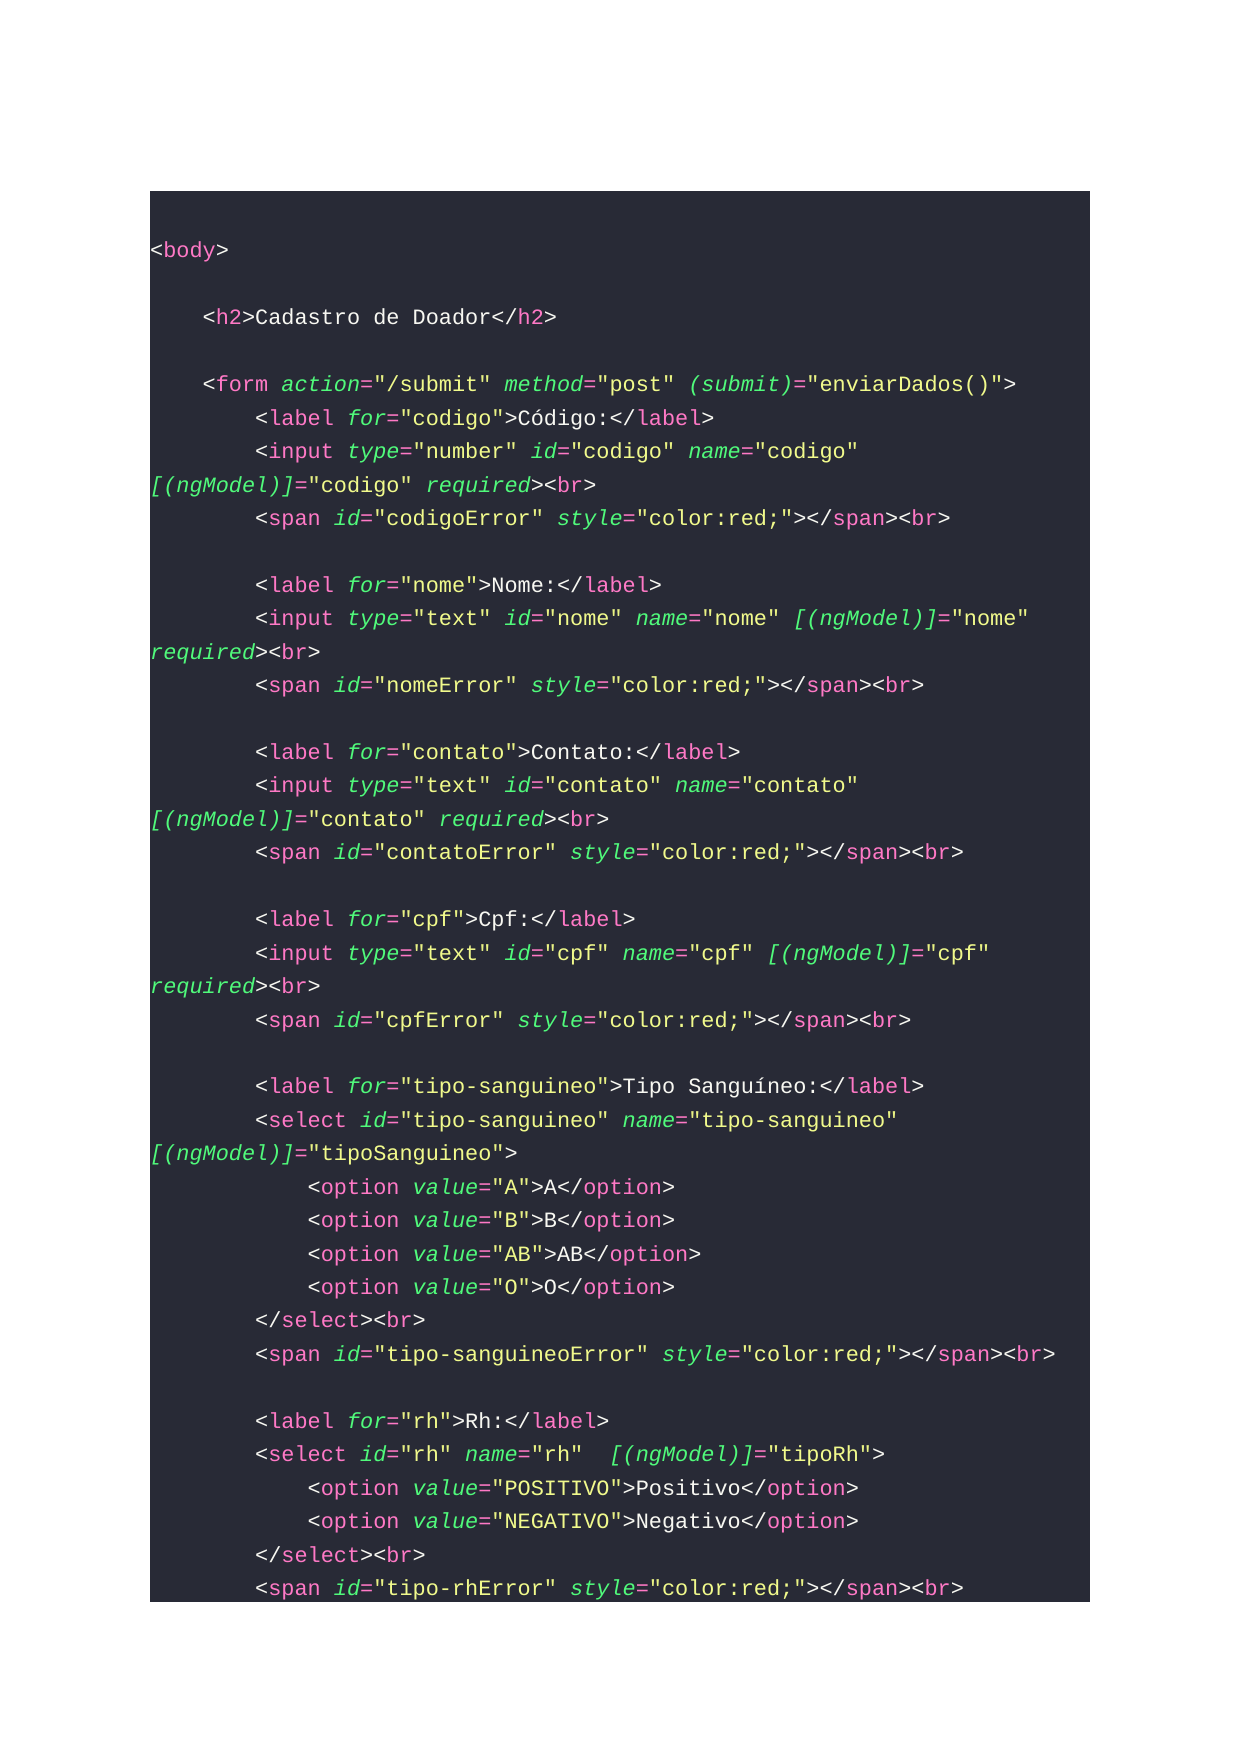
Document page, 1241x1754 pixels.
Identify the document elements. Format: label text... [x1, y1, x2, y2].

text <option value="NEGATIVO">Negativo</option> [150, 1510, 1090, 1535]
text <option value="O">O</option> [150, 1276, 1090, 1301]
text <input type="number" id="codigo" name="codigo" [(ngModel)]="codigo" required><br> [150, 440, 1090, 498]
text <label for="rh">Rh:</label> [150, 1410, 1090, 1435]
text <label for="codigo">Código:</label> [150, 407, 1090, 432]
text <label for="tipo-sanguineo">Tipo Sanguíneo:</label> [150, 1076, 1090, 1100]
text <span id="tipo-sanguineoError" style="color:red;"></span><br> [150, 1343, 1090, 1368]
text <span id="codigoError" style="color:red;"></span><br> [150, 507, 1090, 532]
text <span id="contatoError" style="color:red;"></span><br> [150, 842, 1090, 866]
text <input type="text" id="nome" name="nome" [(ngModel)]="nome" required><br> [150, 607, 1090, 666]
text <h2>Cadastro de Doador</h2> [150, 307, 1090, 331]
text <label for="contato">Contato:</label> [150, 741, 1090, 766]
text <label for="cpf">Cpf:</label> [150, 908, 1090, 933]
text </select><br> [150, 1310, 1090, 1334]
text <select id="tipo-sanguineo" name="tipo-sanguineo" [(ngModel)]="tipoSanguineo"> [150, 1109, 1090, 1167]
text <span id="cpfError" style="color:red;"></span><br> [150, 1009, 1090, 1033]
text <input type="text" id="contato" name="contato" [(ngModel)]="contato" required><br> [150, 775, 1090, 833]
text <input type="text" id="cpf" name="cpf" [(ngModel)]="cpf" required><br> [150, 942, 1090, 1000]
text <option value="A">A</option> [150, 1176, 1090, 1201]
text <span id="nomeError" style="color:red;"></span><br> [150, 674, 1090, 699]
text <span id="tipo-rhError" style="color:red;"></span><br> [150, 1577, 1090, 1602]
text <option value="B">B</option> [150, 1209, 1090, 1234]
text </select><br> [150, 1544, 1090, 1568]
text <form action="/submit" method="post" (submit)="enviarDados()"> [150, 373, 1090, 398]
text <select id="rh" name="rh" [(ngModel)]="tipoRh"> [150, 1443, 1090, 1468]
text <body> [150, 240, 1090, 264]
text <label for="nome">Nome:</label> [150, 574, 1090, 599]
text <option value="AB">AB</option> [150, 1243, 1090, 1268]
text <option value="POSITIVO">Positivo</option> [150, 1477, 1090, 1502]
